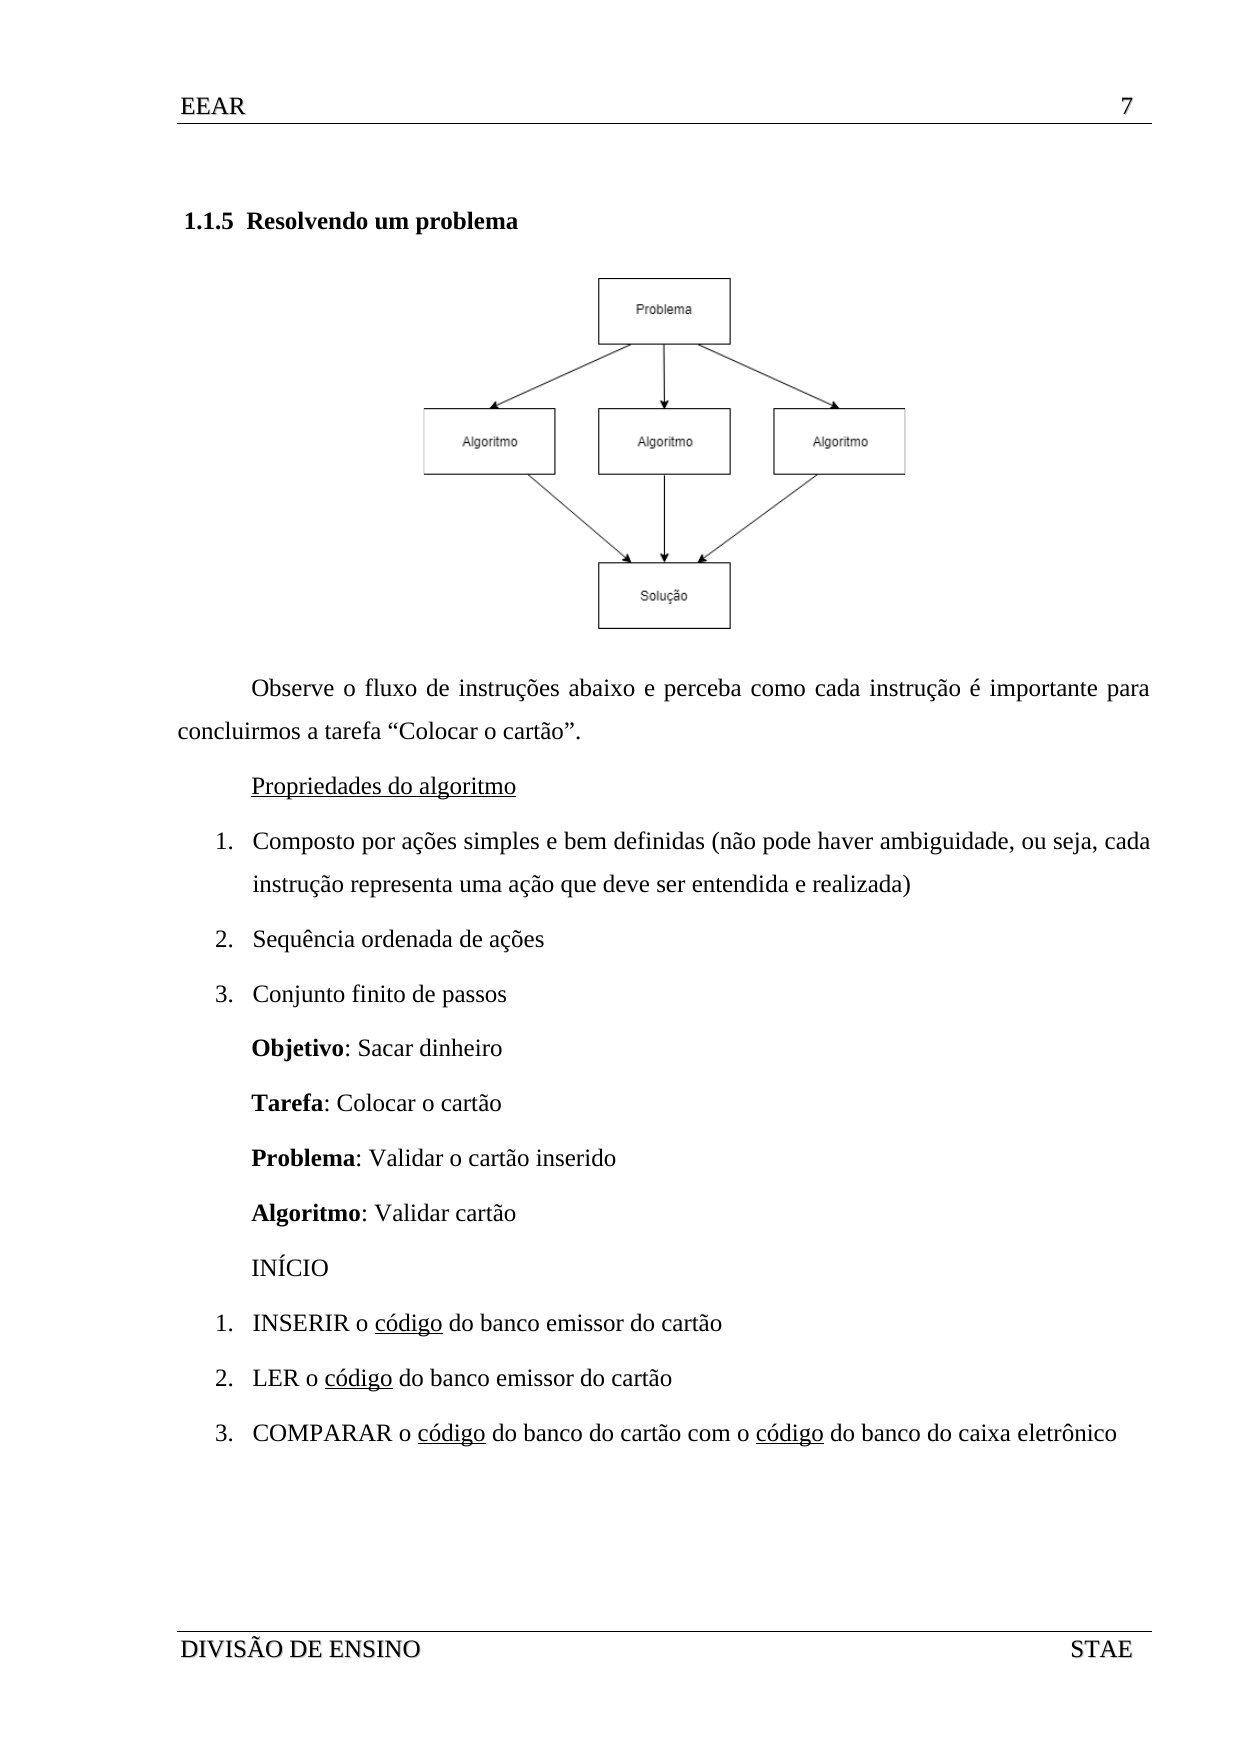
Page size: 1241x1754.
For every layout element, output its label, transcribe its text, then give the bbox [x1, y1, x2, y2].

picture [423, 278, 905, 629]
text INÍCIO [177, 1253, 1152, 1282]
text Problema: Validar o cartão inserido [177, 1143, 1152, 1172]
list COMPARAR o código do banco do cartão com o código do banco do caixa eletrônico [215, 1418, 1152, 1447]
text Algoritmo: Validar cartão [177, 1198, 1152, 1227]
list INSERIR o código do banco emissor do cartão [215, 1308, 1152, 1337]
text Observe o fluxo de instruções abaixo e perceba como cada instrução é importante para concluirmos a tarefa “Colocar o cartão”. [177, 673, 1152, 745]
text Propriedades do algoritmo [177, 771, 1152, 799]
list Conjunto finito de passos [215, 979, 1152, 1007]
subtitle Resolvendo um problema [177, 206, 1152, 234]
list Composto por ações simples e bem definidas (não pode haver ambiguidade, ou seja, cada instrução representa uma ação que deve ser entendida e realizada) [215, 826, 1152, 898]
list LER o código do banco emissor do cartão [215, 1363, 1152, 1392]
list Sequência ordenada de ações [215, 924, 1152, 952]
text Objetivo: Sacar dinheiro [177, 1033, 1152, 1062]
text Tarefa: Colocar o cartão [177, 1088, 1152, 1117]
